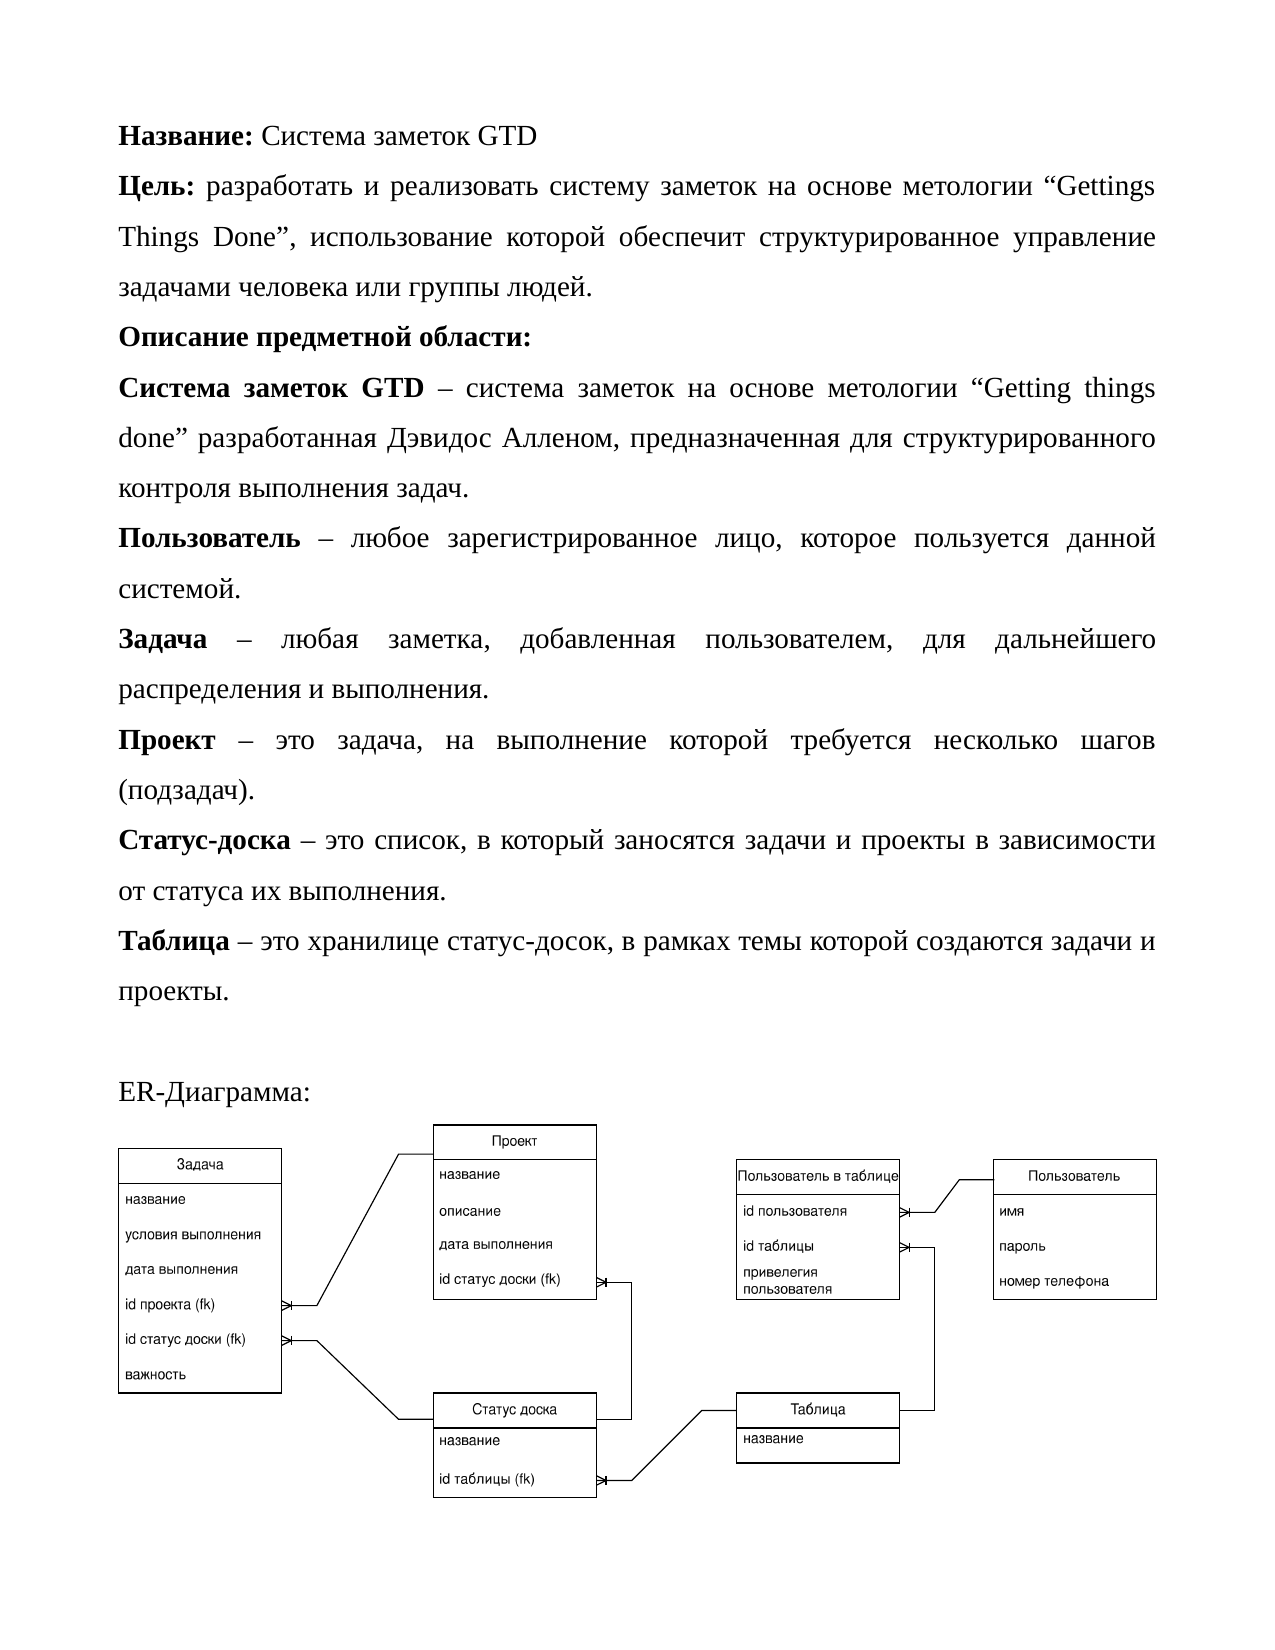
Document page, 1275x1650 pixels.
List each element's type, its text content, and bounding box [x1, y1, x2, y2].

text Система заметок GTD – система заметок на основе метологии “Getting things done” разработанная Дэвидос Алленом, предназначенная для структурированного контроля выполнения задач. [118, 370, 1157, 504]
text Таблица – это хранилице статус-досок, в рамках темы которой создаются задачи и проекты. [118, 923, 1157, 1007]
text Статус-доска – это список, в который заносятся задачи и проекты в зависимости от статуса их выполнения. [118, 822, 1157, 906]
text Название: Система заметок GTD [118, 118, 1157, 152]
text Пользователь – любое зарегистрированное лицо, которое пользуется данной системой. [118, 521, 1157, 604]
text Цель: разработать и реализовать систему заметок на основе метологии “Gettings Things Done”, использование которой обеспечит структурированное управление задачами человека или группы людей. [118, 168, 1157, 303]
text ER-Диаграмма: [118, 1074, 1157, 1108]
text Описание предметной области: [118, 319, 1157, 353]
text Задача – любая заметка, добавленная пользователем, для дальнейшего распределения и выполнения. [118, 621, 1157, 705]
text Проект – это задача, на выполнение которой требуется несколько шагов (подзадач). [118, 722, 1157, 806]
